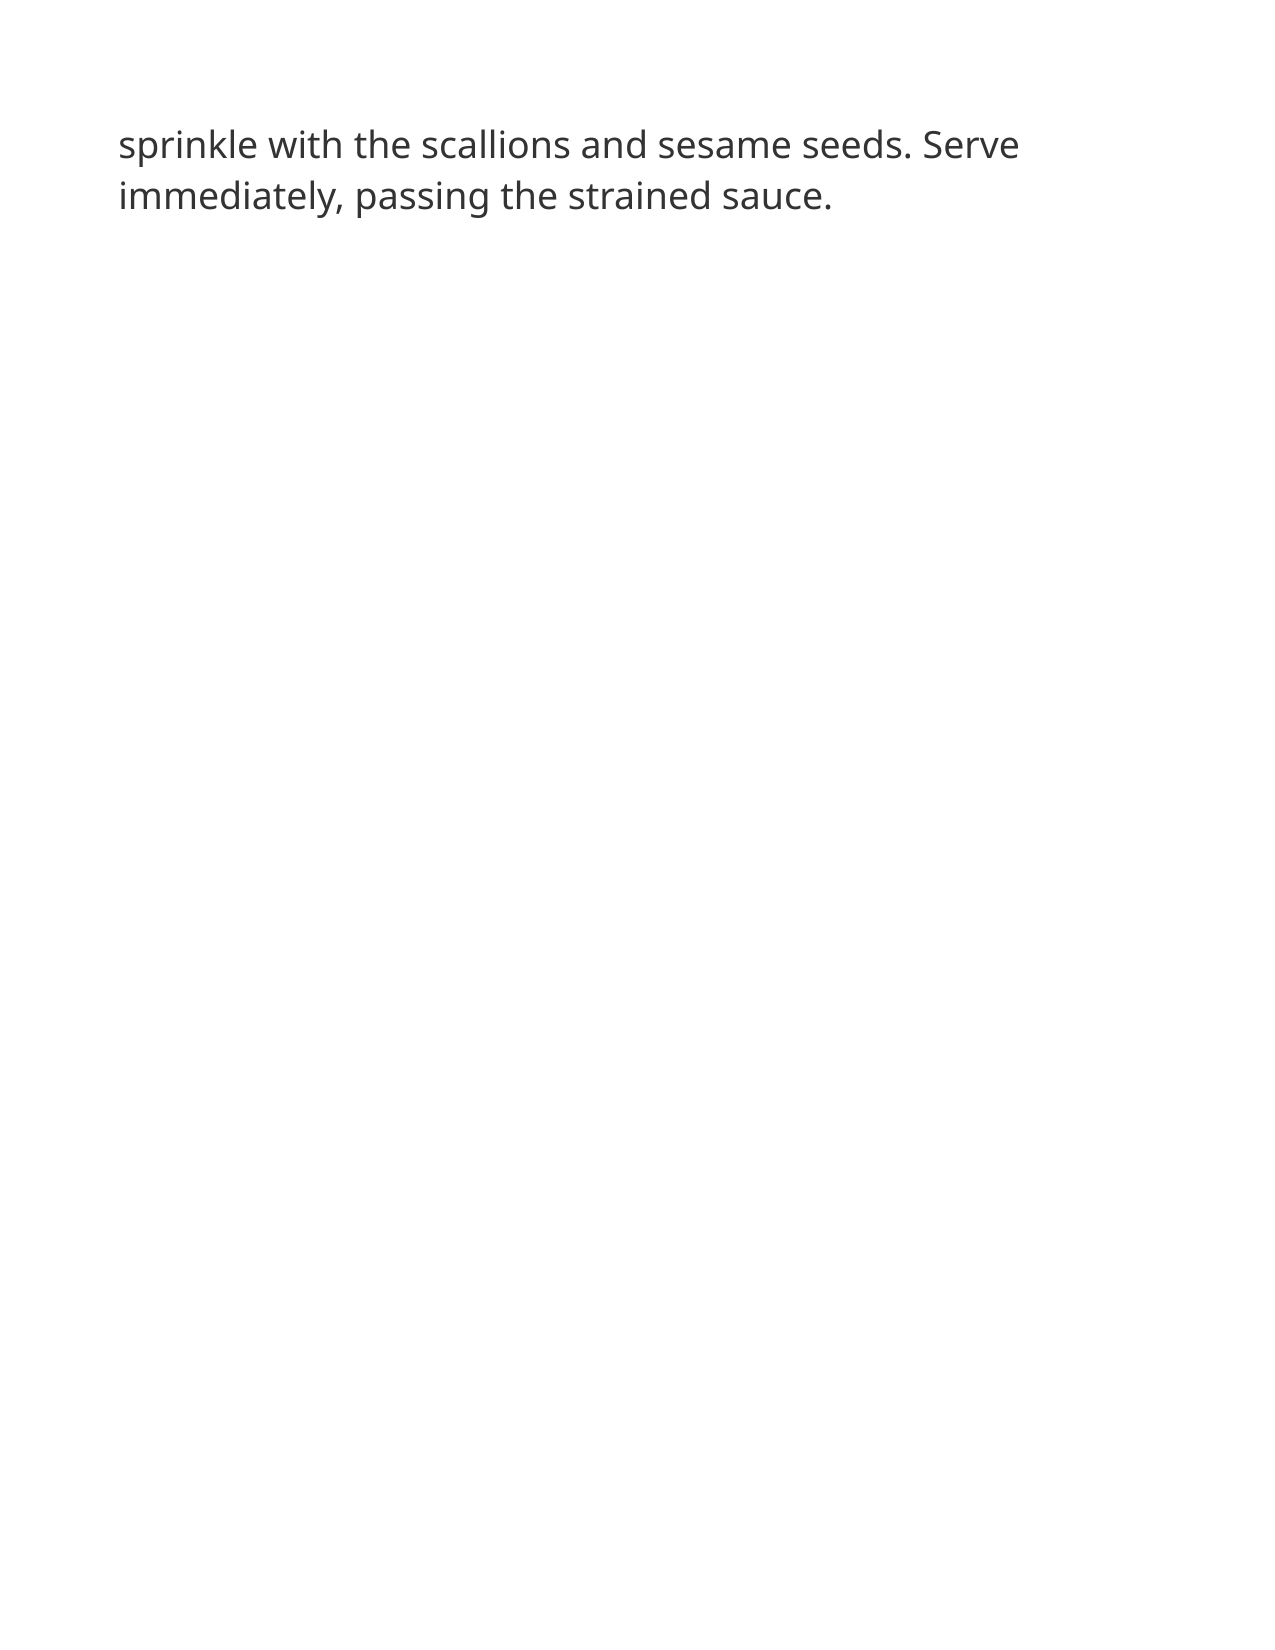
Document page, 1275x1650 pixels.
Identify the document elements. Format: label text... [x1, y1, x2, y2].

text sprinkle with the scallions and sesame seeds. Serve immediately, passing the strained sauce. [118, 118, 1157, 220]
